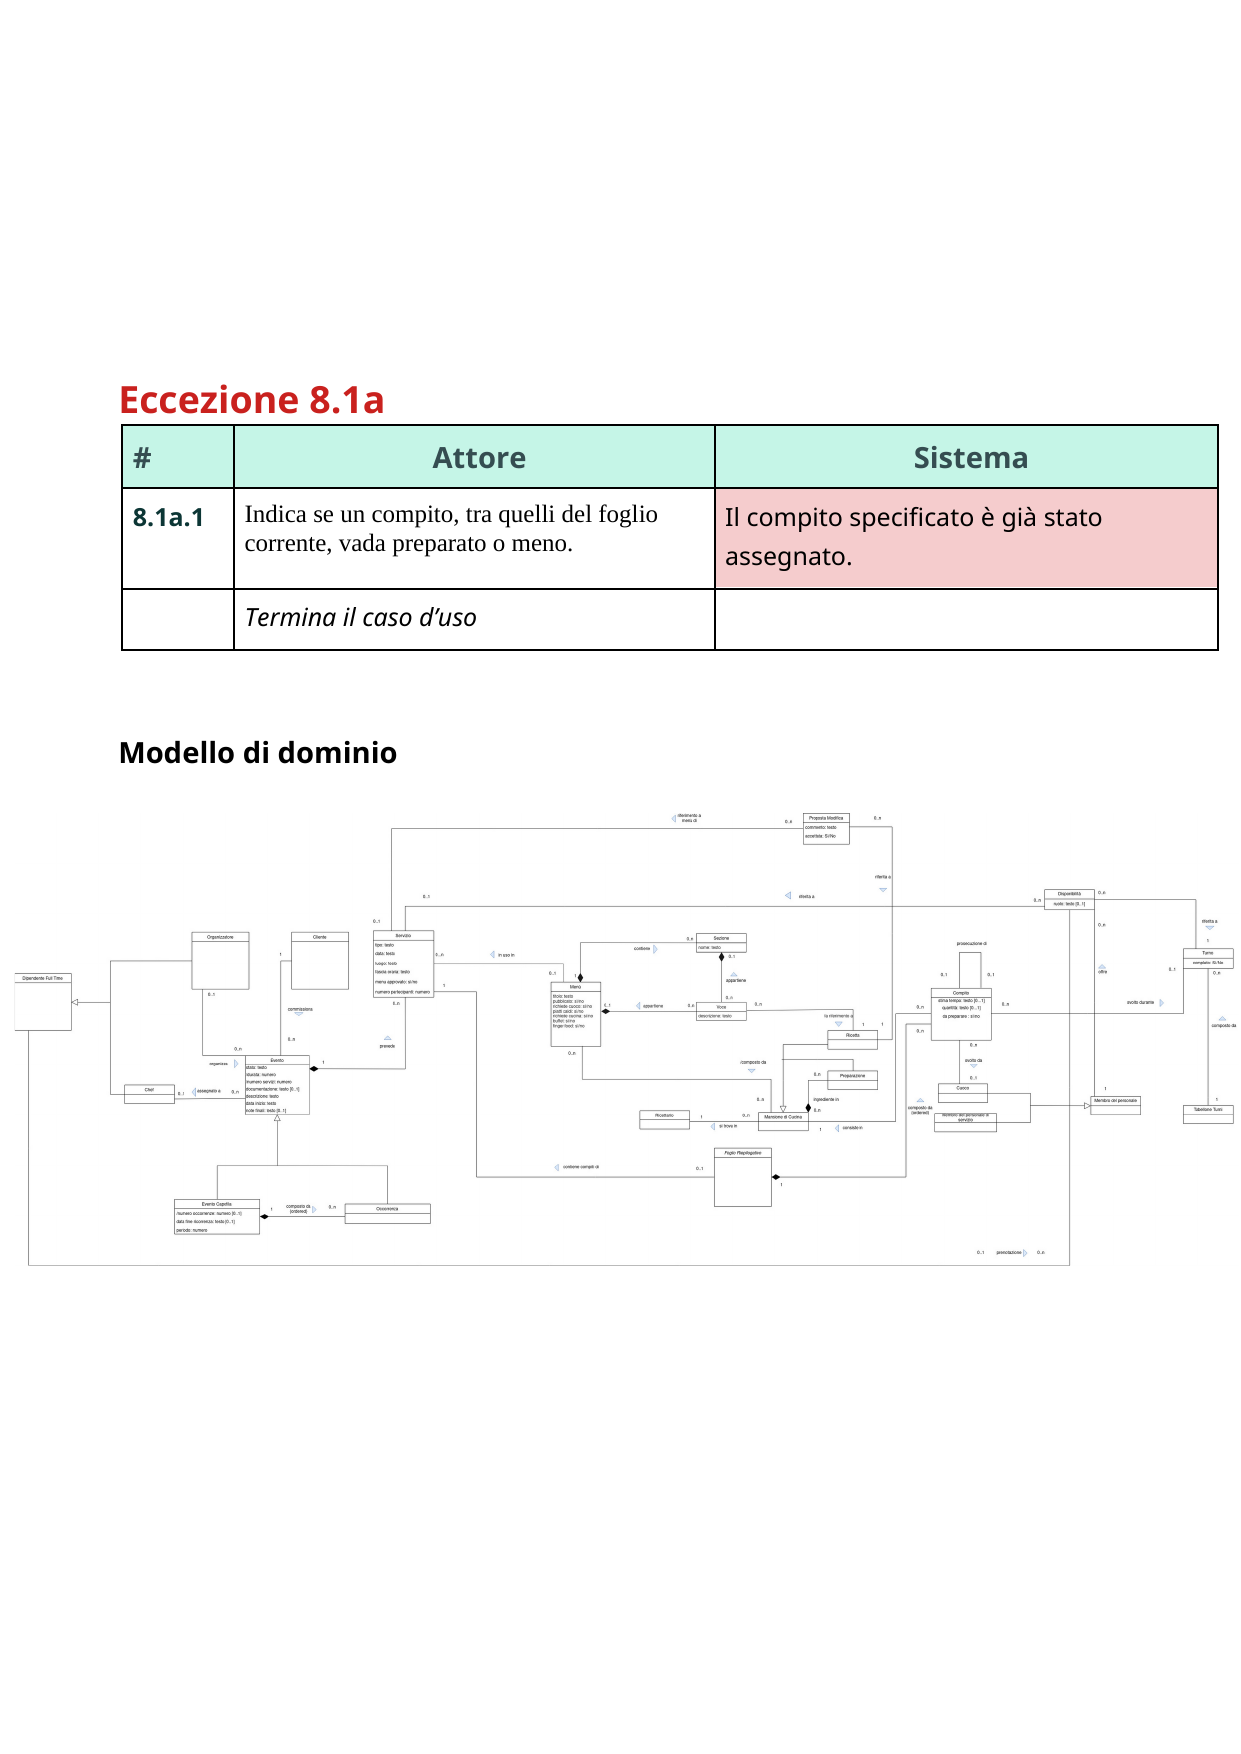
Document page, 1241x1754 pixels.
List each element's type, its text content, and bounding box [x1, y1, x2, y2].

table_cell Indica se un compito, tra quelli del foglio corrente, vada preparato o meno. [235, 489, 714, 587]
subtitle Eccezione 8.1a [118, 373, 1122, 424]
table_cell 8.1a.1 [123, 489, 233, 587]
table_header Sistema [716, 426, 1217, 487]
table_header # [123, 426, 233, 487]
table_cell [716, 590, 1217, 649]
text Modello di dominio [118, 732, 1122, 772]
table_cell Termina il caso d’uso [235, 590, 714, 649]
table_cell [123, 590, 233, 649]
table_header Attore [235, 426, 714, 487]
table_cell Il compito specificato è già stato assegnato. [716, 489, 1217, 587]
